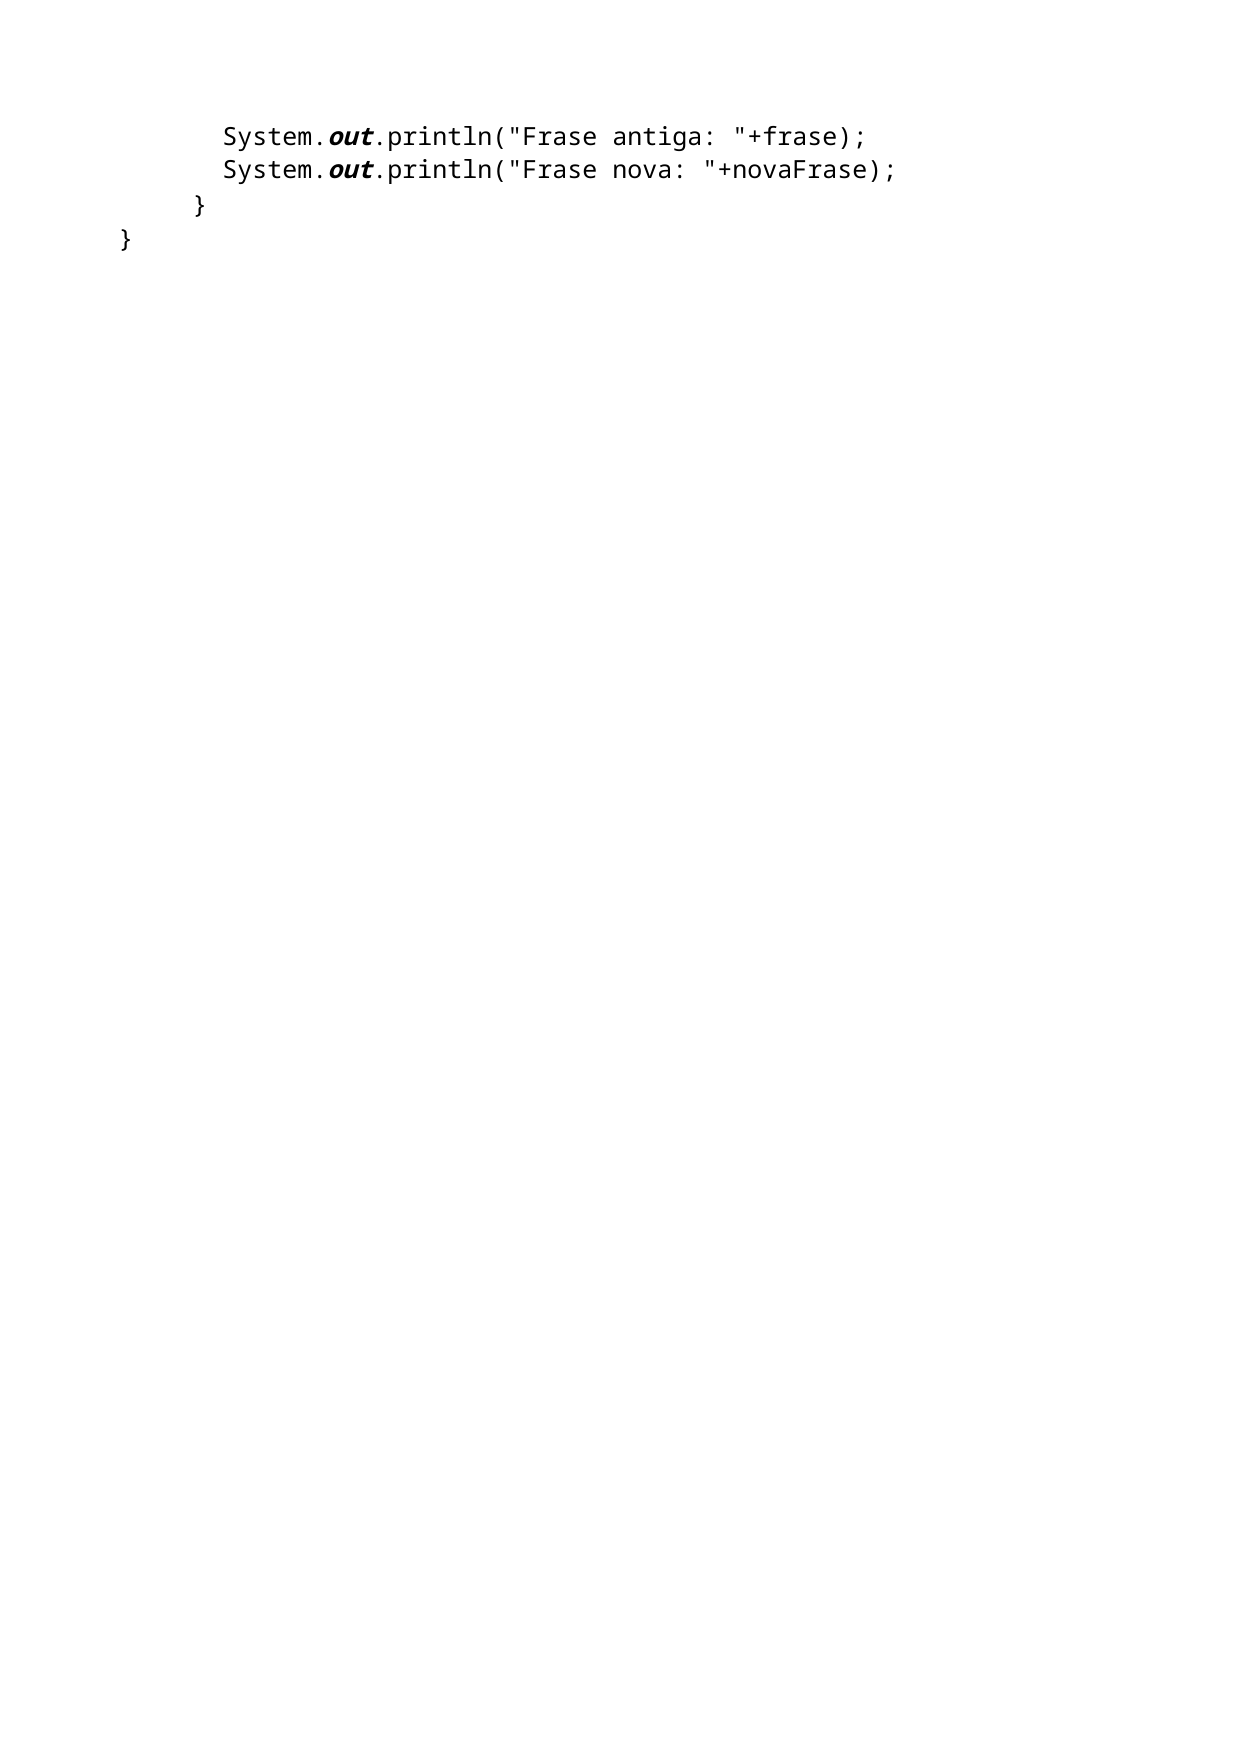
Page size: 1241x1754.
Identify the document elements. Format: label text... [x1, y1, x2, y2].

text } [118, 220, 1122, 254]
text System.out.println("Frase antiga: "+frase); [118, 118, 1122, 152]
text System.out.println("Frase nova: "+novaFrase); [118, 152, 1122, 186]
text } [118, 186, 1122, 220]
